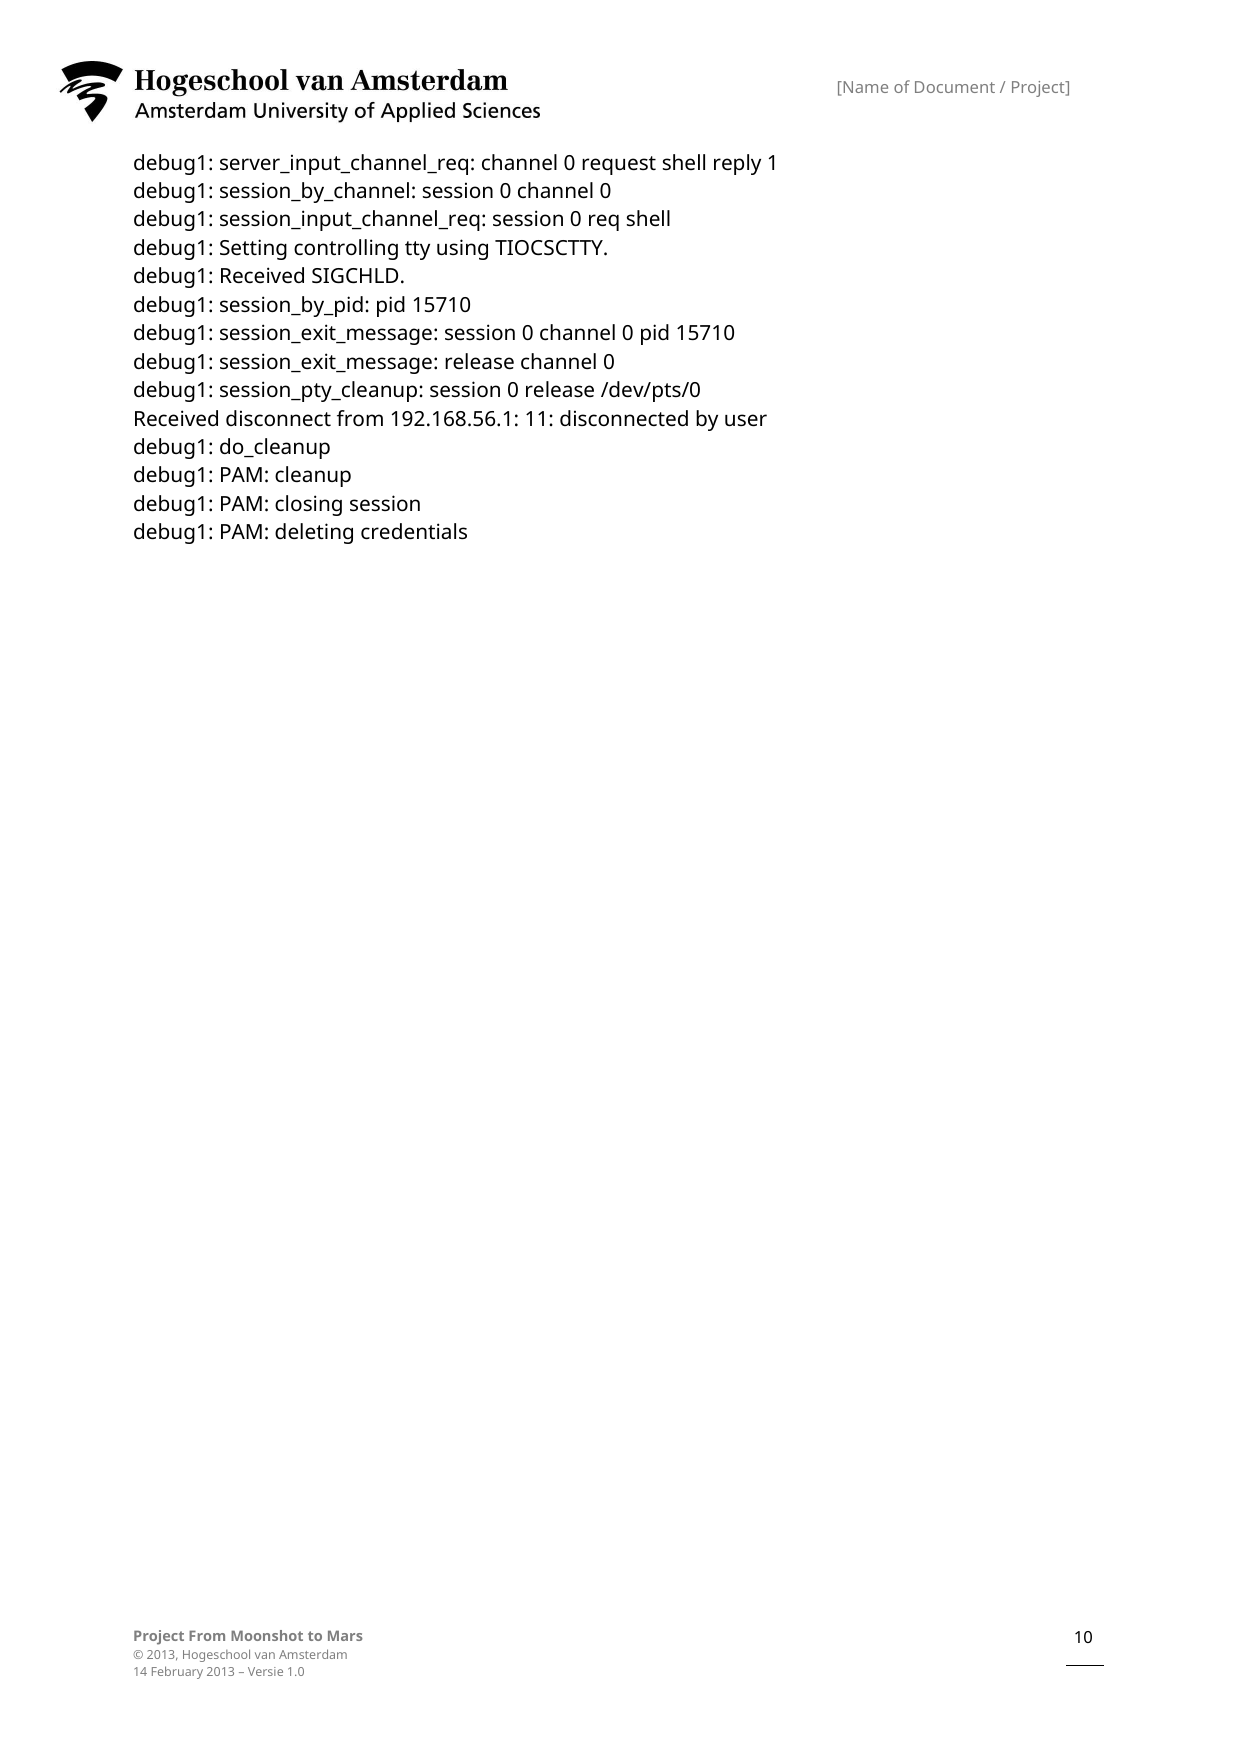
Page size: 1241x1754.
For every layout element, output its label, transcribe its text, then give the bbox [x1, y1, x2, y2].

text Received disconnect from 192.168.56.1: 11: disconnected by user [133, 404, 1092, 432]
text debug1: PAM: cleanup [133, 461, 1092, 489]
text debug1: session_pty_cleanup: session 0 release /dev/pts/0 [133, 375, 1092, 404]
text debug1: session_by_pid: pid 15710 [133, 290, 1092, 318]
text debug1: Received SIGCHLD. [133, 261, 1092, 290]
text debug1: do_cleanup [133, 432, 1092, 461]
text debug1: PAM: deleting credentials [133, 517, 1092, 546]
text debug1: session_exit_message: release channel 0 [133, 347, 1092, 375]
text debug1: session_exit_message: session 0 channel 0 pid 15710 [133, 318, 1092, 347]
text debug1: session_by_channel: session 0 channel 0 [133, 176, 1092, 204]
text debug1: server_input_channel_req: channel 0 request shell reply 1 [133, 148, 1092, 176]
picture [0, 0, 622, 123]
text debug1: PAM: closing session [133, 489, 1092, 517]
text debug1: Setting controlling tty using TIOCSCTTY. [133, 233, 1092, 261]
text debug1: session_input_channel_req: session 0 req shell [133, 204, 1092, 233]
